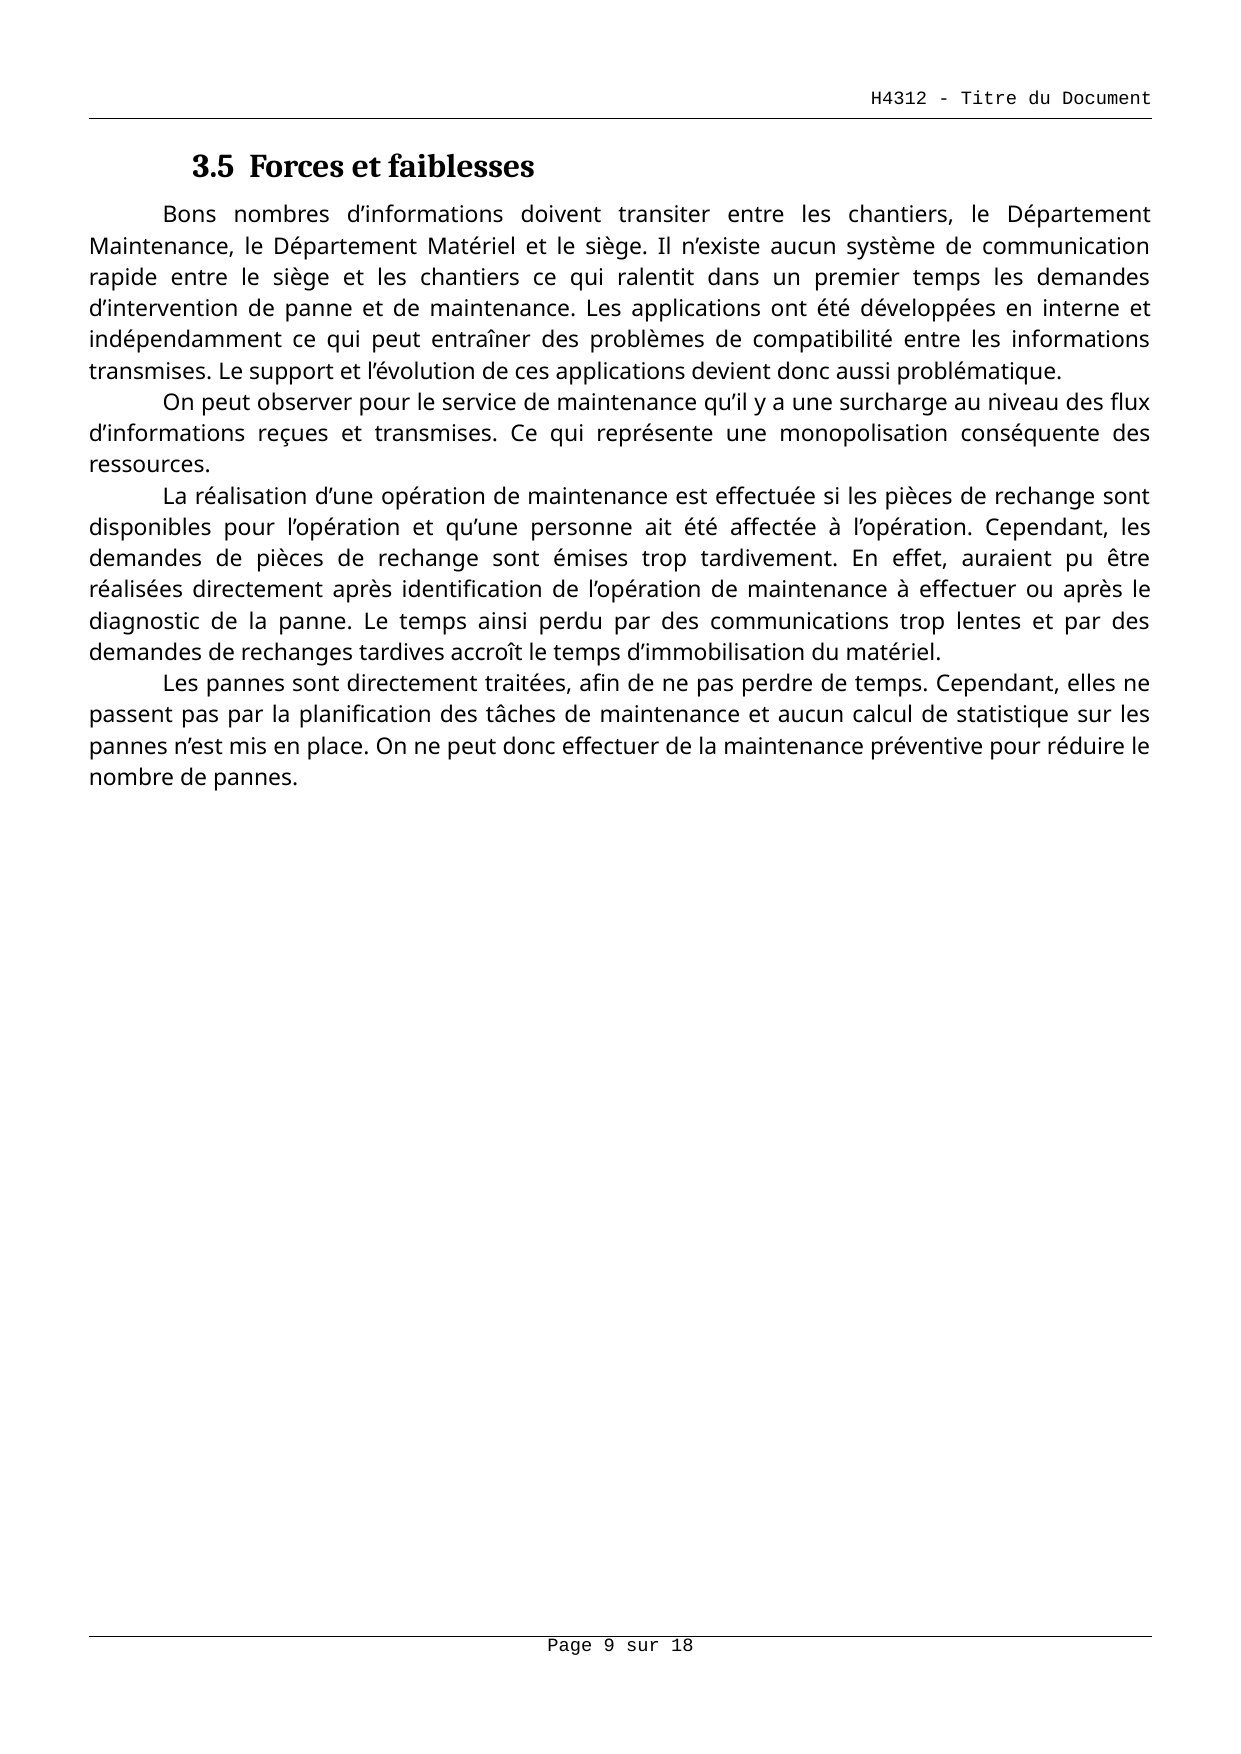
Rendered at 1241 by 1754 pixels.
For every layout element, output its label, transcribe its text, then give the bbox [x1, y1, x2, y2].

text On peut observer pour le service de maintenance qu’il y a une surcharge au niveau des flux d’informations reçues et transmises. Ce qui représente une monopolisation conséquente des ressources. [88, 386, 1152, 479]
text Les pannes sont directement traitées, afin de ne pas perdre de temps. Cependant, elles ne passent pas par la planification des tâches de maintenance et aucun calcul de statistique sur les pannes n’est mis en place. On ne peut donc effectuer de la maintenance préventive pour réduire le nombre de pannes. [88, 667, 1152, 792]
text Bons nombres d’informations doivent transiter entre les chantiers, le Département Maintenance, le Département Matériel et le siège. Il n’existe aucun système de communication rapide entre le siège et les chantiers ce qui ralentit dans un premier temps les demandes d’intervention de panne et de maintenance. Les applications ont été développées en interne et indépendamment ce qui peut entraîner des problèmes de compatibilité entre les informations transmises. Le support et l’évolution de ces applications devient donc aussi problématique. [88, 198, 1152, 386]
subtitle Forces et faiblesses [133, 147, 1152, 186]
text La réalisation d’une opération de maintenance est effectuée si les pièces de rechange sont disponibles pour l’opération et qu’une personne ait été affectée à l’opération. Cependant, les demandes de pièces de rechange sont émises trop tardivement. En effet, auraient pu être réalisées directement après identification de l’opération de maintenance à effectuer ou après le diagnostic de la panne. Le temps ainsi perdu par des communications trop lentes et par des demandes de rechanges tardives accroît le temps d’immobilisation du matériel. [88, 479, 1152, 667]
